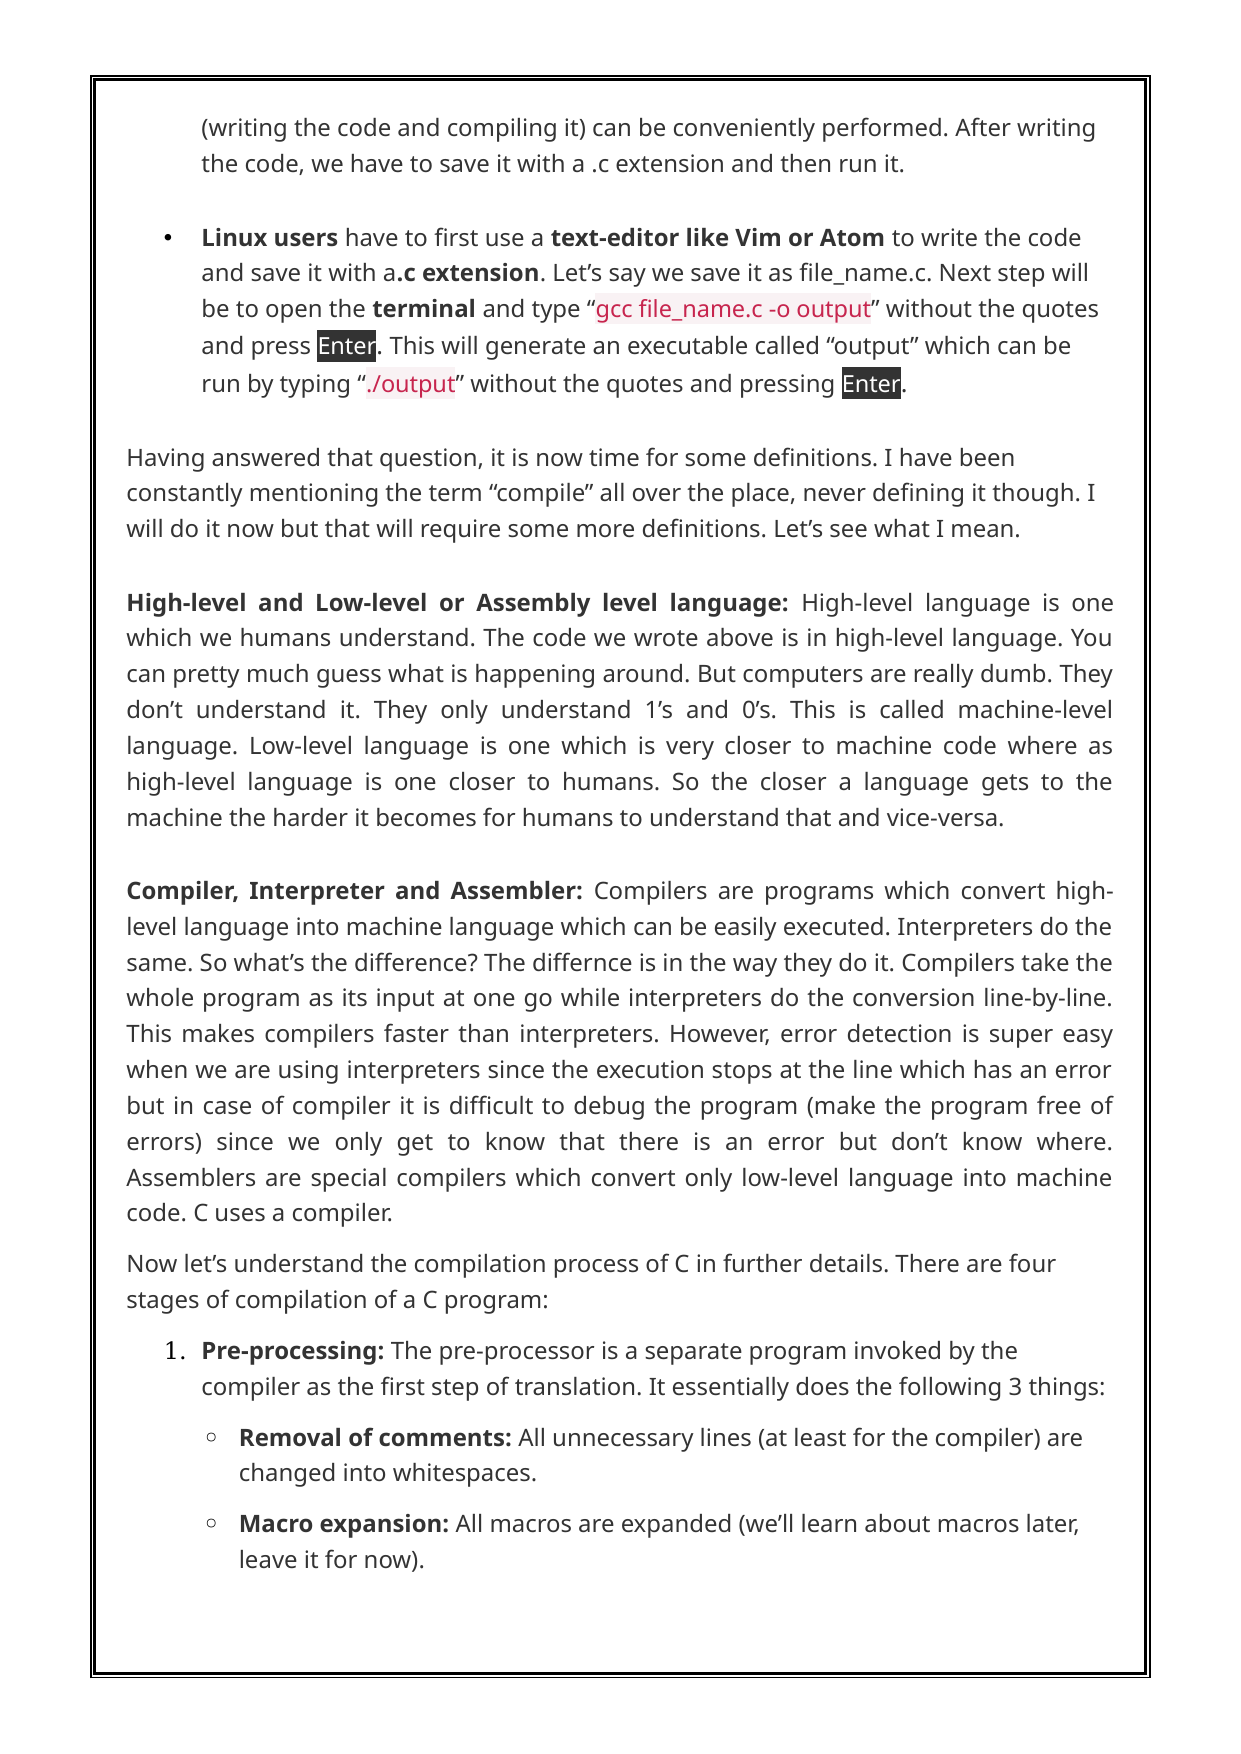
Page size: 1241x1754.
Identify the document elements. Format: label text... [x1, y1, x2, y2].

list Removal of comments: All unnecessary lines (at least for the compiler) are changed into whitespaces. [201, 1420, 1114, 1489]
list (writing the code and compiling it) can be conveniently performed. After writing the code, we have to save it with a .c extension and then run it. [164, 111, 1114, 180]
list Pre-processing: The pre-processor is a separate program invoked by the compiler as the first step of translation. It essentially does the following 3 things: [164, 1334, 1114, 1402]
text Compiler, Interpreter and Assembler: Compilers are programs which convert high-level language into machine language which can be easily executed. Interpreters do the same. So what’s the difference? The differnce is in the way they do it. Compilers take the whole program as its input at one go while interpreters do the conversion line-by-line. This makes compilers faster than interpreters. However, error detection is super easy when we are using interpreters since the execution stops at the line which has an error but in case of compiler it is difficult to debug the program (make the program free of errors) since we only get to know that there is an error but don’t know where. Assemblers are special compilers which convert only low-level language into machine code. C uses a compiler. [126, 874, 1114, 1229]
text Now let’s understand the compilation process of C in further details. There are four stages of compilation of a C program: [126, 1247, 1114, 1315]
text Having answered that question, it is now time for some definitions. I have been constantly mentioning the term “compile” all over the place, never defining it though. I will do it now but that will require some more definitions. Let’s see what I mean. [126, 440, 1114, 544]
list Linux users have to first use a text-editor like Vim or Atom to write the code and save it with a.c extension. Let’s say we save it as file_name.c. Next step will be to open the terminal and type “gcc file_name.c -o output” without the quotes and press Enter. This will generate an executable called “output” which can be run by typing “./output” without the quotes and pressing Enter. [164, 220, 1114, 399]
list Macro expansion: All macros are expanded (we’ll learn about macros later, leave it for now). [201, 1507, 1114, 1575]
text High-level and Low-level or Assembly level language: High-level language is one which we humans understand. The code we wrote above is in high-level language. You can pretty much guess what is happening around. But computers are really dumb. They don’t understand it. They only understand 1’s and 0’s. This is called machine-level language. Low-level language is one which is very closer to machine code where as high-level language is one closer to humans. So the closer a language gets to the machine the harder it becomes for humans to understand that and vice-versa. [126, 585, 1114, 833]
